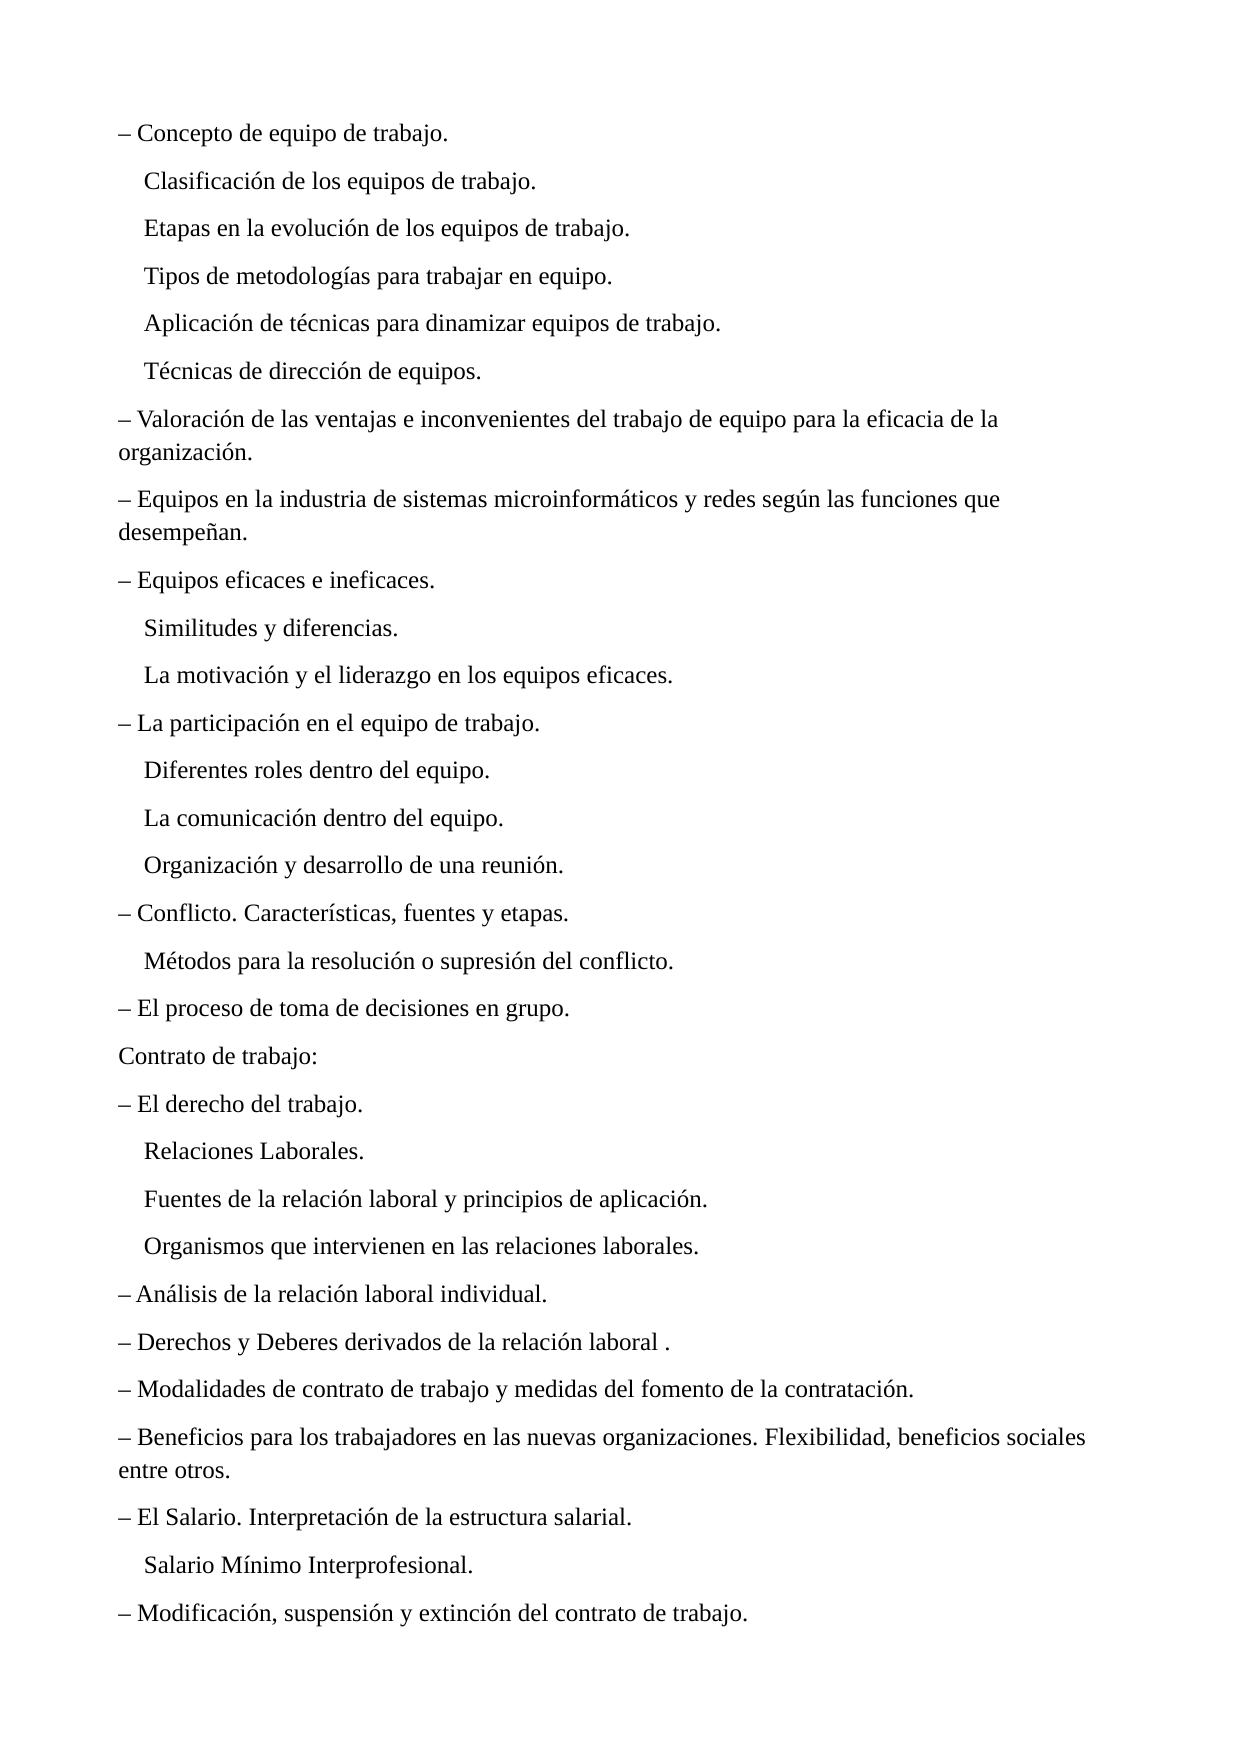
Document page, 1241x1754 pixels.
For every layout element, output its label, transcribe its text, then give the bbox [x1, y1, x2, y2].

text  Salario Mínimo Interprofesional. [118, 1550, 1122, 1579]
text  La comunicación dentro del equipo. [118, 803, 1122, 832]
text  Diferentes roles dentro del equipo. [118, 755, 1122, 784]
text – El derecho del trabajo. [118, 1089, 1122, 1117]
text – Equipos en la industria de sistemas microinformáticos y redes según las funciones que desempeñan. [118, 484, 1122, 546]
text  Aplicación de técnicas para dinamizar equipos de trabajo. [118, 308, 1122, 337]
text  Organismos que intervienen en las relaciones laborales. [118, 1231, 1122, 1260]
text  La motivación y el liderazgo en los equipos eficaces. [118, 660, 1122, 689]
text – Concepto de equipo de trabajo. [118, 118, 1122, 147]
text – Análisis de la relación laboral individual. [118, 1279, 1122, 1308]
text  Tipos de metodologías para trabajar en equipo. [118, 261, 1122, 290]
text  Métodos para la resolución o supresión del conflicto. [118, 946, 1122, 974]
text – Beneficios para los trabajadores en las nuevas organizaciones. Flexibilidad, beneficios sociales entre otros. [118, 1422, 1122, 1484]
text  Clasificación de los equipos de trabajo. [118, 166, 1122, 194]
text – Equipos eficaces e ineficaces. [118, 565, 1122, 594]
text  Etapas en la evolución de los equipos de trabajo. [118, 213, 1122, 242]
text Contrato de trabajo: [118, 1041, 1122, 1070]
text  Relaciones Laborales. [118, 1136, 1122, 1165]
text – Modalidades de contrato de trabajo y medidas del fomento de la contratación. [118, 1374, 1122, 1403]
text  Fuentes de la relación laboral y principios de aplicación. [118, 1184, 1122, 1213]
text  Organización y desarrollo de una reunión. [118, 851, 1122, 879]
text – El Salario. Interpretación de la estructura salarial. [118, 1502, 1122, 1531]
text – La participación en el equipo de trabajo. [118, 708, 1122, 737]
text – Conflicto. Características, fuentes y etapas. [118, 898, 1122, 927]
text – Valoración de las ventajas e inconvenientes del trabajo de equipo para la eficacia de la organización. [118, 404, 1122, 466]
text – Derechos y Deberes derivados de la relación laboral . [118, 1327, 1122, 1355]
text – Modificación, suspensión y extinción del contrato de trabajo. [118, 1598, 1122, 1626]
text  Similitudes y diferencias. [118, 613, 1122, 641]
text – El proceso de toma de decisiones en grupo. [118, 993, 1122, 1022]
text  Técnicas de dirección de equipos. [118, 356, 1122, 385]
